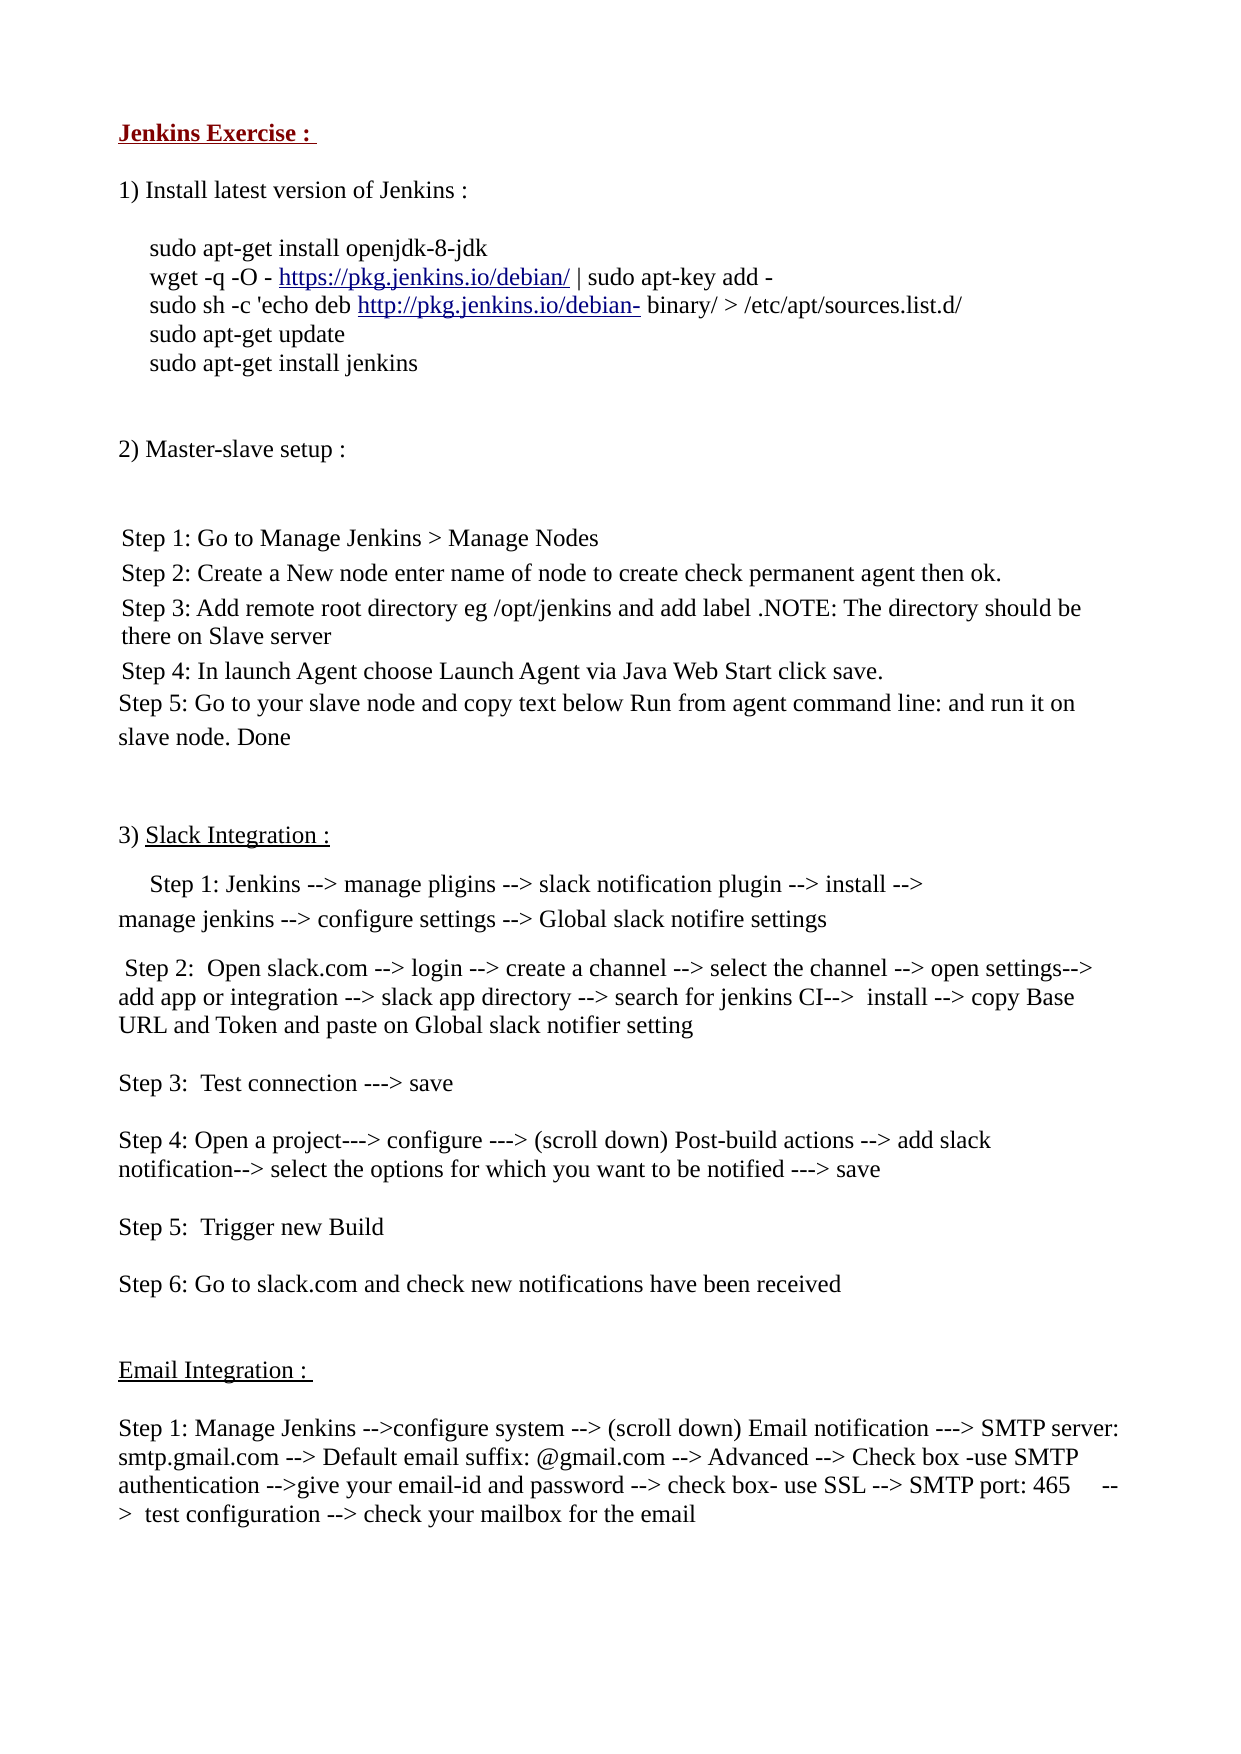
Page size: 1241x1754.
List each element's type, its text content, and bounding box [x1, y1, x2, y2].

table_header Step 4: In launch Agent choose Launch Agent via Java Web Start click save. [118, 653, 897, 688]
text Email Integration : [118, 1355, 1122, 1384]
text Step 6: Go to slack.com and check new notifications have been received [118, 1269, 1122, 1298]
text Jenkins Exercise : [118, 118, 1122, 147]
text Step 5: Trigger new Build [118, 1212, 1122, 1240]
table_header Step 3: Add remote root directory eg /opt/jenkins and add label .NOTE: The directory should be there on Slave server [118, 590, 1122, 653]
text Step 4: Open a project---> configure ---> (scroll down) Post-build actions --> add slack notification--> select the options for which you want to be notified ---> save [118, 1125, 1122, 1183]
text Step 1: Jenkins --> manage pligins --> slack notification plugin --> install --> manage jenkins --> configure settings --> Global slack notifire settings [118, 869, 1122, 933]
text sudo sh -c 'echo deb http://pkg.jenkins.io/debian- binary/ > /etc/apt/sources.list.d/ sudo apt-get update sudo apt-get install jenkins [118, 291, 1122, 377]
text Step 5: Go to your slave node and copy text below Run from agent command line: and run it on slave node. Done [118, 688, 1122, 751]
table_header Step 1: Go to Manage Jenkins > Manage Nodes [118, 521, 611, 555]
text 3) Slack Integration : [118, 820, 1122, 849]
text 2) Master-slave setup : [118, 434, 1122, 463]
table_header Step 2: Create a New node enter name of node to create check permanent agent then ok. [118, 555, 1012, 590]
text add app or integration --> slack app directory --> search for jenkins CI--> install --> copy Base URL and Token and paste on Global slack notifier setting [118, 982, 1122, 1039]
text wget -q -O - https://pkg.jenkins.io/debian/ | sudo apt-key add - [118, 262, 1122, 291]
text Step 1: Manage Jenkins -->configure system --> (scroll down) Email notification ---> SMTP server: smtp.gmail.com --> Default email suffix: @gmail.com --> Advanced --> Check box -use SMTP authentication -->give your email-id and password --> check box- use SSL --> SMTP port: 465 --> test configuration --> check your mailbox for the email [118, 1413, 1122, 1528]
text Step 3: Test connection ---> save [118, 1068, 1122, 1097]
text 1) Install latest version of Jenkins : [118, 176, 1122, 204]
text Step 2: Open slack.com --> login --> create a channel --> select the channel --> open settings--> [118, 953, 1122, 982]
text sudo apt-get install openjdk-8-jdk [118, 233, 1122, 262]
